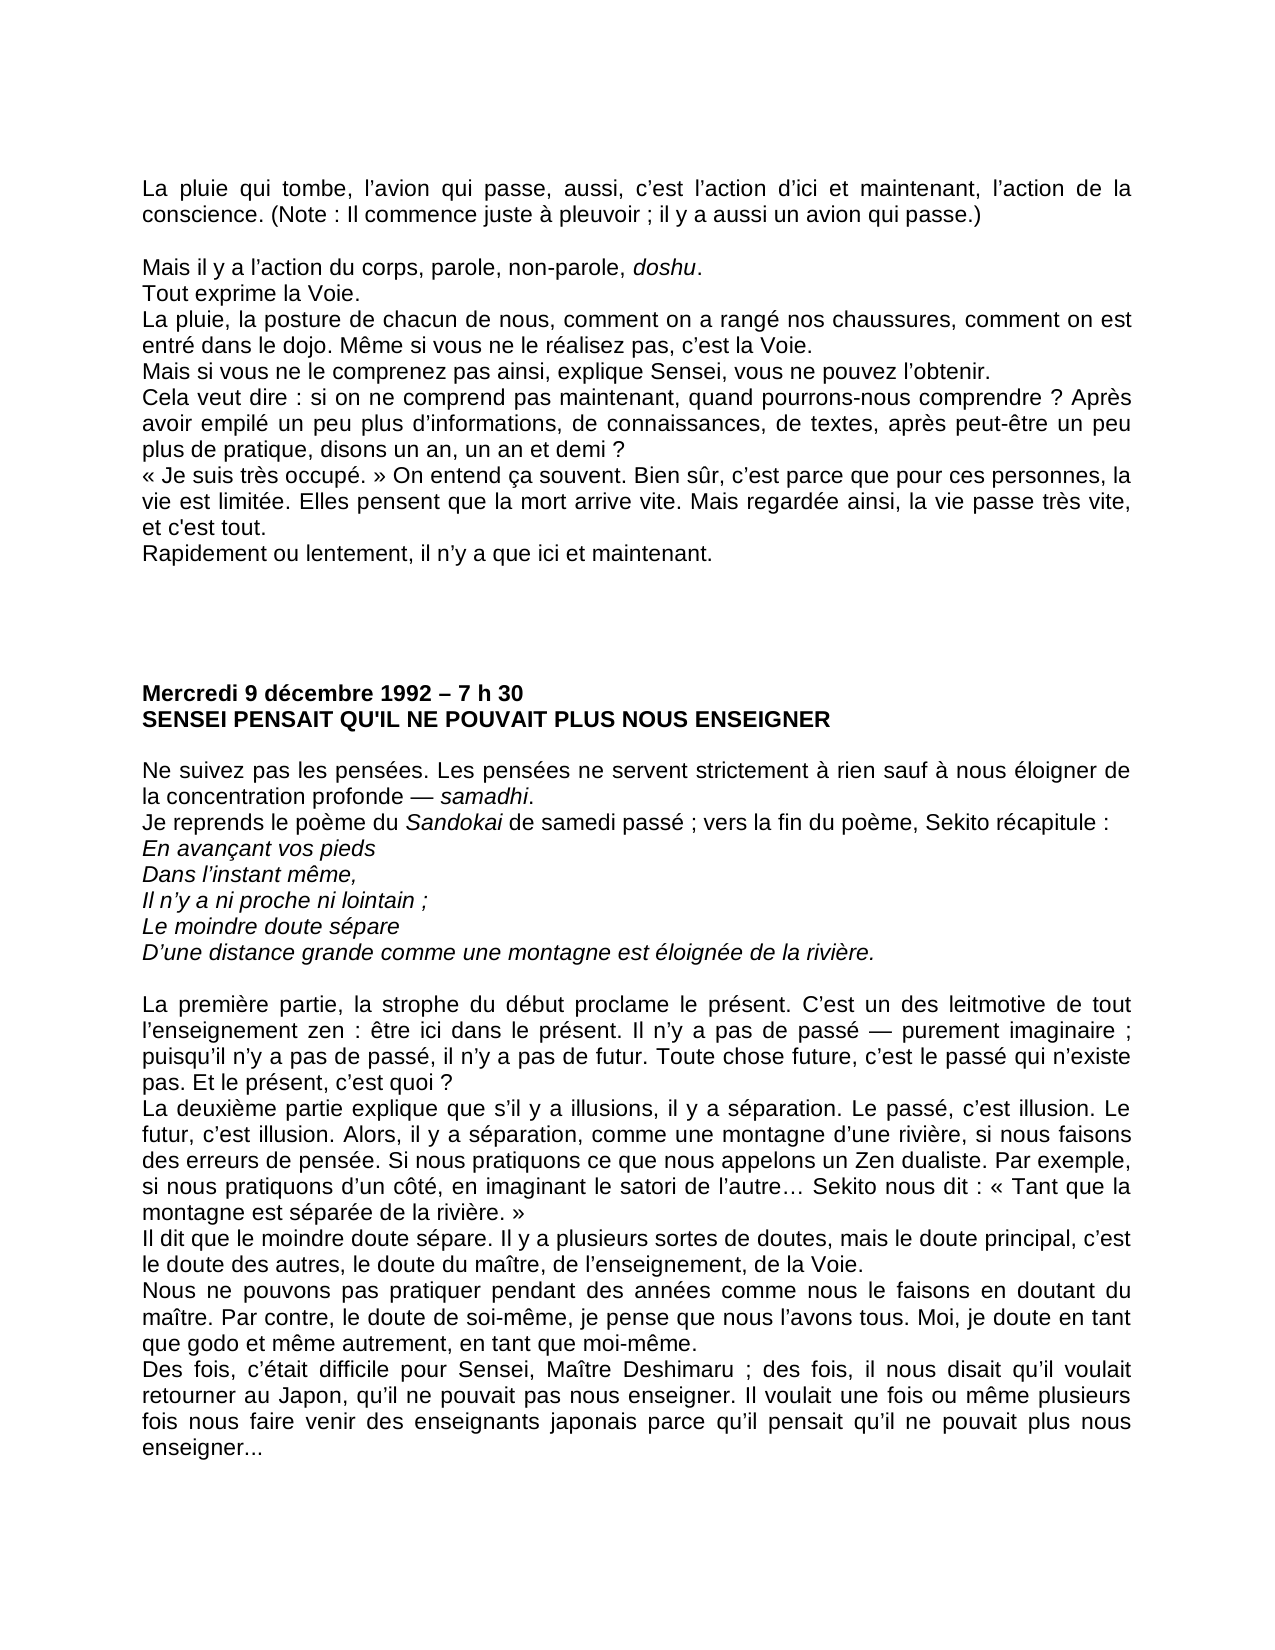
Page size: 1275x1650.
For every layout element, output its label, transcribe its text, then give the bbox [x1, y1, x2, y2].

text Mais il y a l’action du corps, parole, non-parole, doshu. [142, 254, 1133, 280]
text Cela veut dire : si on ne comprend pas maintenant, quand pourrons-nous comprendre ? Après avoir empilé un peu plus d’informations, de connaissances, de textes, après peut-être un peu plus de pratique, disons un an, un an et demi ? [142, 384, 1133, 462]
text « Je suis très occupé. » On entend ça souvent. Bien sûr, c’est parce que pour ces personnes, la vie est limitée. Elles pensent que la mort arrive vite. Mais regardée ainsi, la vie passe très vite, et c'est tout. [142, 462, 1133, 540]
text Mais si vous ne le comprenez pas ainsi, explique Sensei, vous ne pouvez l’obtenir. [142, 358, 1133, 384]
text Mercredi 9 décembre 1992 – 7 h 30 SENSEI PENSAIT QU'IL NE POUVAIT PLUS NOUS ENSEIGNER [142, 680, 1133, 732]
text Rapidement ou lentement, il n’y a que ici et maintenant. [142, 540, 1133, 566]
text Tout exprime la Voie. [142, 280, 1133, 306]
text Il n’y a ni proche ni lointain ; [142, 887, 1133, 913]
text Il dit que le moindre doute sépare. Il y a plusieurs sortes de doutes, mais le doute principal, c’est le doute des autres, le doute du maître, de l’enseignement, de la Voie. [142, 1226, 1133, 1278]
text Nous ne pouvons pas pratiquer pendant des années comme nous le faisons en doutant du maître. Par contre, le doute de soi-même, je pense que nous l’avons tous. Moi, je doute en tant que godo et même autrement, en tant que moi-même. [142, 1278, 1133, 1356]
text La première partie, la strophe du début proclame le présent. C’est un des leitmotive de tout l’enseignement zen : être ici dans le présent. Il n’y a pas de passé — purement imaginaire ; puisqu’il n’y a pas de passé, il n’y a pas de futur. Toute chose future, c’est le passé qui n’existe pas. Et le présent, c’est quoi ? [142, 991, 1133, 1096]
text Ne suivez pas les pensées. Les pensées ne servent strictement à rien sauf à nous éloigner de la concentration profonde — samadhi. [142, 757, 1133, 809]
text Le moindre doute sépare [142, 913, 1133, 939]
text Des fois, c’était difficile pour Sensei, Maître Deshimaru ; des fois, il nous disait qu’il voulait retourner au Japon, qu’il ne pouvait pas nous enseigner. Il voulait une fois ou même plusieurs fois nous faire venir des enseignants japonais parce qu’il pensait qu’il ne pouvait plus nous enseigner... [142, 1356, 1133, 1460]
text En avançant vos pieds [142, 835, 1133, 861]
text Je reprends le poème du Sandokai de samedi passé ; vers la fin du poème, Sekito récapitule : [142, 809, 1133, 835]
text La deuxième partie explique que s’il y a illusions, il y a séparation. Le passé, c’est illusion. Le futur, c’est illusion. Alors, il y a séparation, comme une montagne d’une rivière, si nous faisons des erreurs de pensée. Si nous pratiquons ce que nous appelons un Zen dualiste. Par exemple, si nous pratiquons d’un côté, en imaginant le satori de l’autre… Sekito nous dit : « Tant que la montagne est séparée de la rivière. » [142, 1096, 1133, 1226]
text La pluie qui tombe, l’avion qui passe, aussi, c’est l’action d’ici et maintenant, l’action de la conscience. (Note : Il commence juste à pleuvoir ; il y a aussi un avion qui passe.) [142, 176, 1133, 228]
text La pluie, la posture de chacun de nous, comment on a rangé nos chaussures, comment on est entré dans le dojo. Même si vous ne le réalisez pas, c’est la Voie. [142, 306, 1133, 358]
text D’une distance grande comme une montagne est éloignée de la rivière. [142, 939, 1133, 965]
text Dans l’instant même, [142, 861, 1133, 887]
